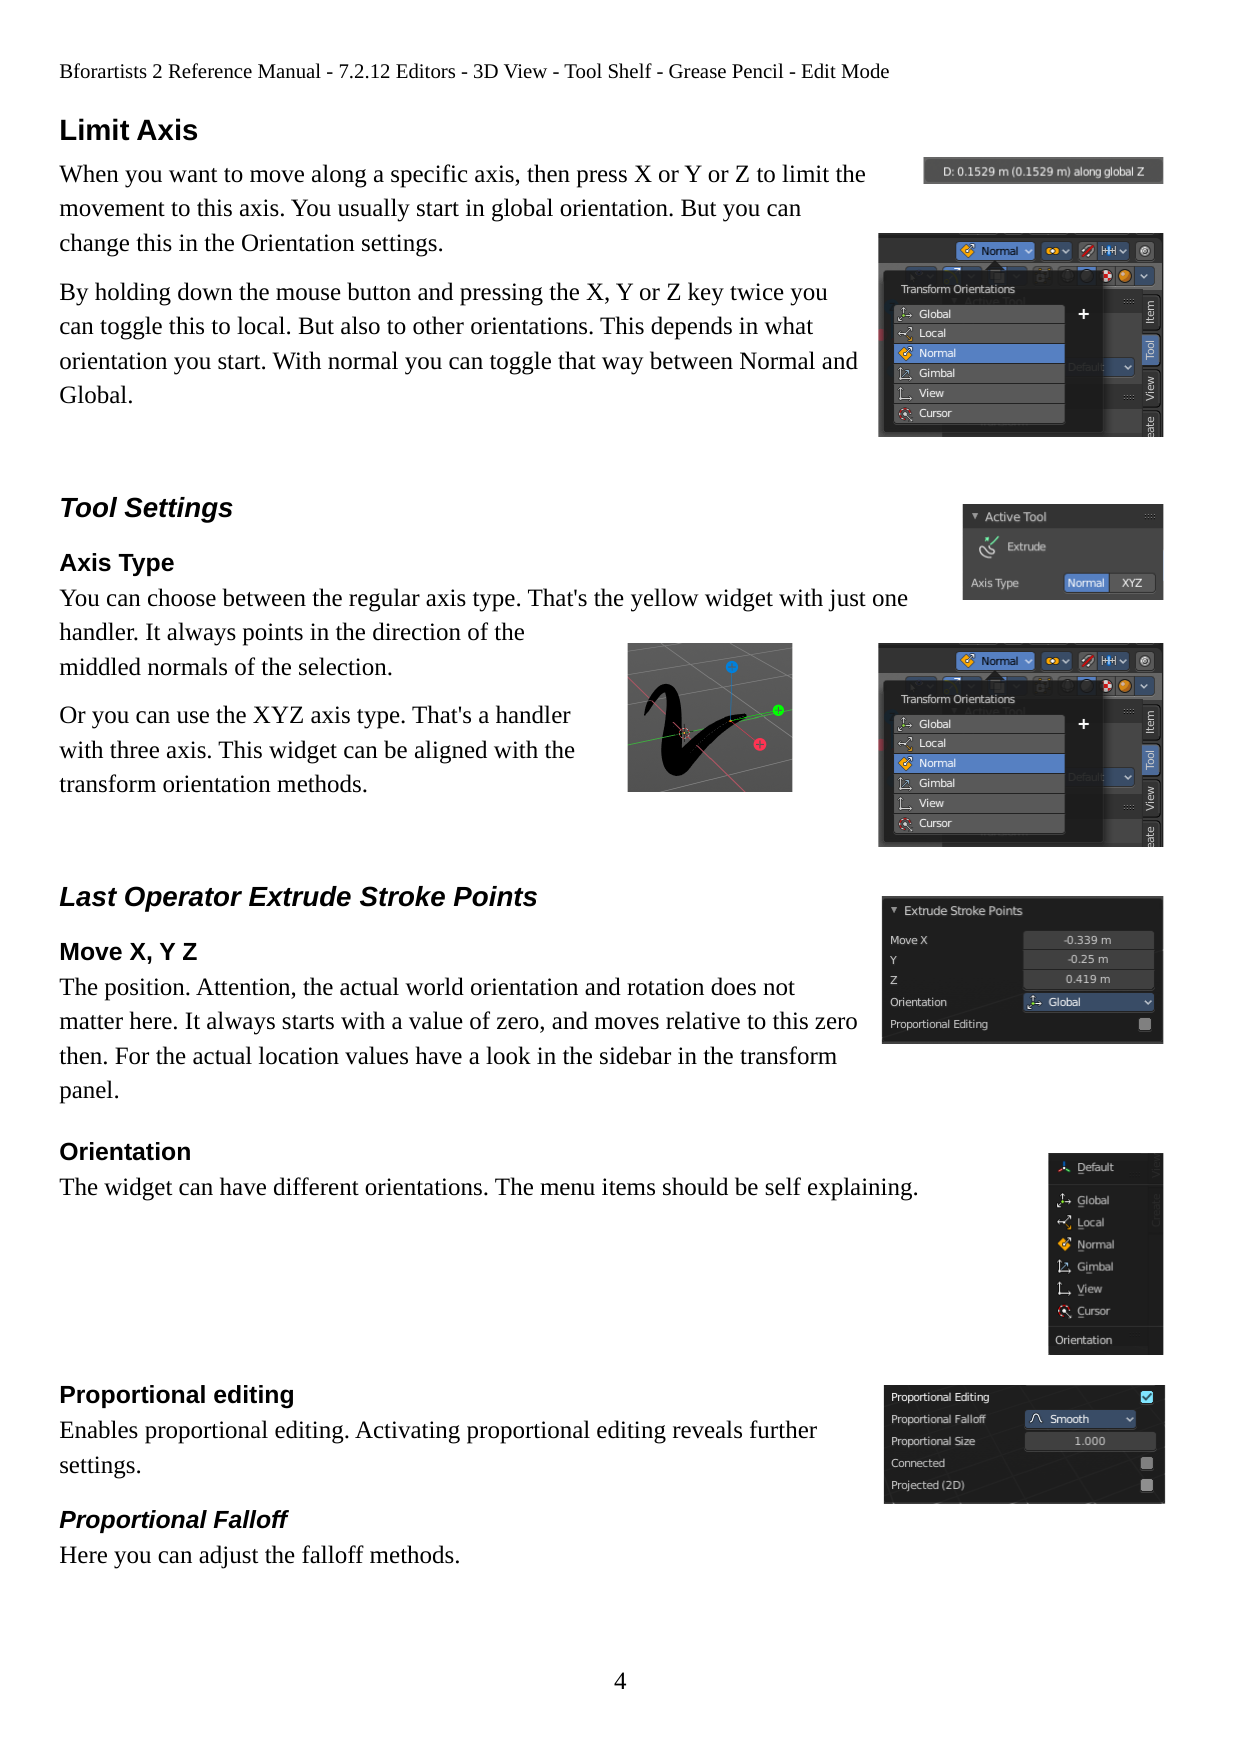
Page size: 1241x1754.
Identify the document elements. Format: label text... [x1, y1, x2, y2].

text Or you can use the XYZ axis type. That's a handler with three axis. This widget can be aligned with the transform orientation methods. [59, 701, 878, 798]
text You can choose between the regular axis type. That's the yellow widget with just one handler. It always points in the direction of the middled normals of the selection. [59, 583, 1181, 680]
subtitle Orientation [59, 1137, 1181, 1165]
picture [1048, 1153, 1164, 1355]
subtitle Axis Type [59, 548, 962, 576]
text By holding down the mouse button and pressing the X, Y or Z key twice you can toggle this to local. But also to other orientations. This depends in what orientation you start. With normal you can toggle that way between Normal and Global. [59, 277, 878, 409]
picture [878, 643, 1164, 847]
subtitle Move X, Y Z [59, 937, 881, 966]
picture [962, 504, 1164, 600]
text Here you can adjust the falloff methods. [59, 1540, 1181, 1568]
text The position. Attention, the actual world orientation and rotation does not matter here. It always starts with a value of zero, and moves relative to this zero then. For the actual location values have a look in the sidebar in the transform panel. [59, 972, 1181, 1104]
subtitle Tool Settings [59, 491, 1181, 523]
subtitle Proportional Falloff [59, 1505, 1181, 1533]
subtitle Proportional editing [59, 1380, 1181, 1409]
subtitle [1164, 937, 1181, 966]
picture [923, 157, 1164, 184]
text Enables proportional editing. Activating proportional editing reveals further settings. [59, 1415, 883, 1478]
picture [883, 1385, 1166, 1504]
text When you want to move along a specific axis, then press X or Y or Z to limit the movement to this axis. You usually start in global orientation. But you can change this in the Orientation settings. [59, 159, 1181, 257]
subtitle Last Operator Extrude Stroke Points [59, 880, 1181, 912]
picture [878, 233, 1164, 437]
text The widget can have different orientations. The menu items should be self explaining. [59, 1172, 1048, 1200]
picture [627, 643, 793, 792]
picture [881, 896, 1164, 1044]
subtitle Limit Axis [59, 113, 1181, 146]
subtitle [1164, 548, 1181, 576]
